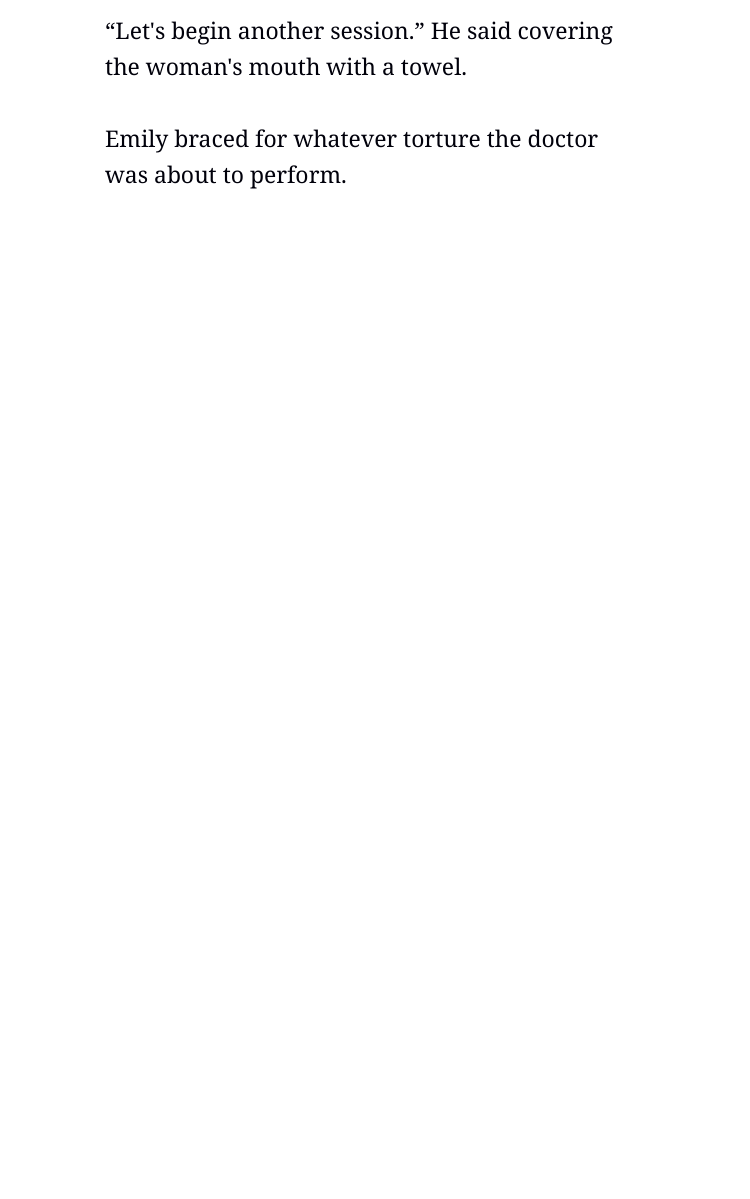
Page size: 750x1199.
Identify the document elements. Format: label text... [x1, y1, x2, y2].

text Emily braced for whatever torture the doctor was about to perform. [105, 123, 645, 190]
text “Let's begin another session.” He said covering the woman's mouth with a towel. [105, 15, 645, 82]
